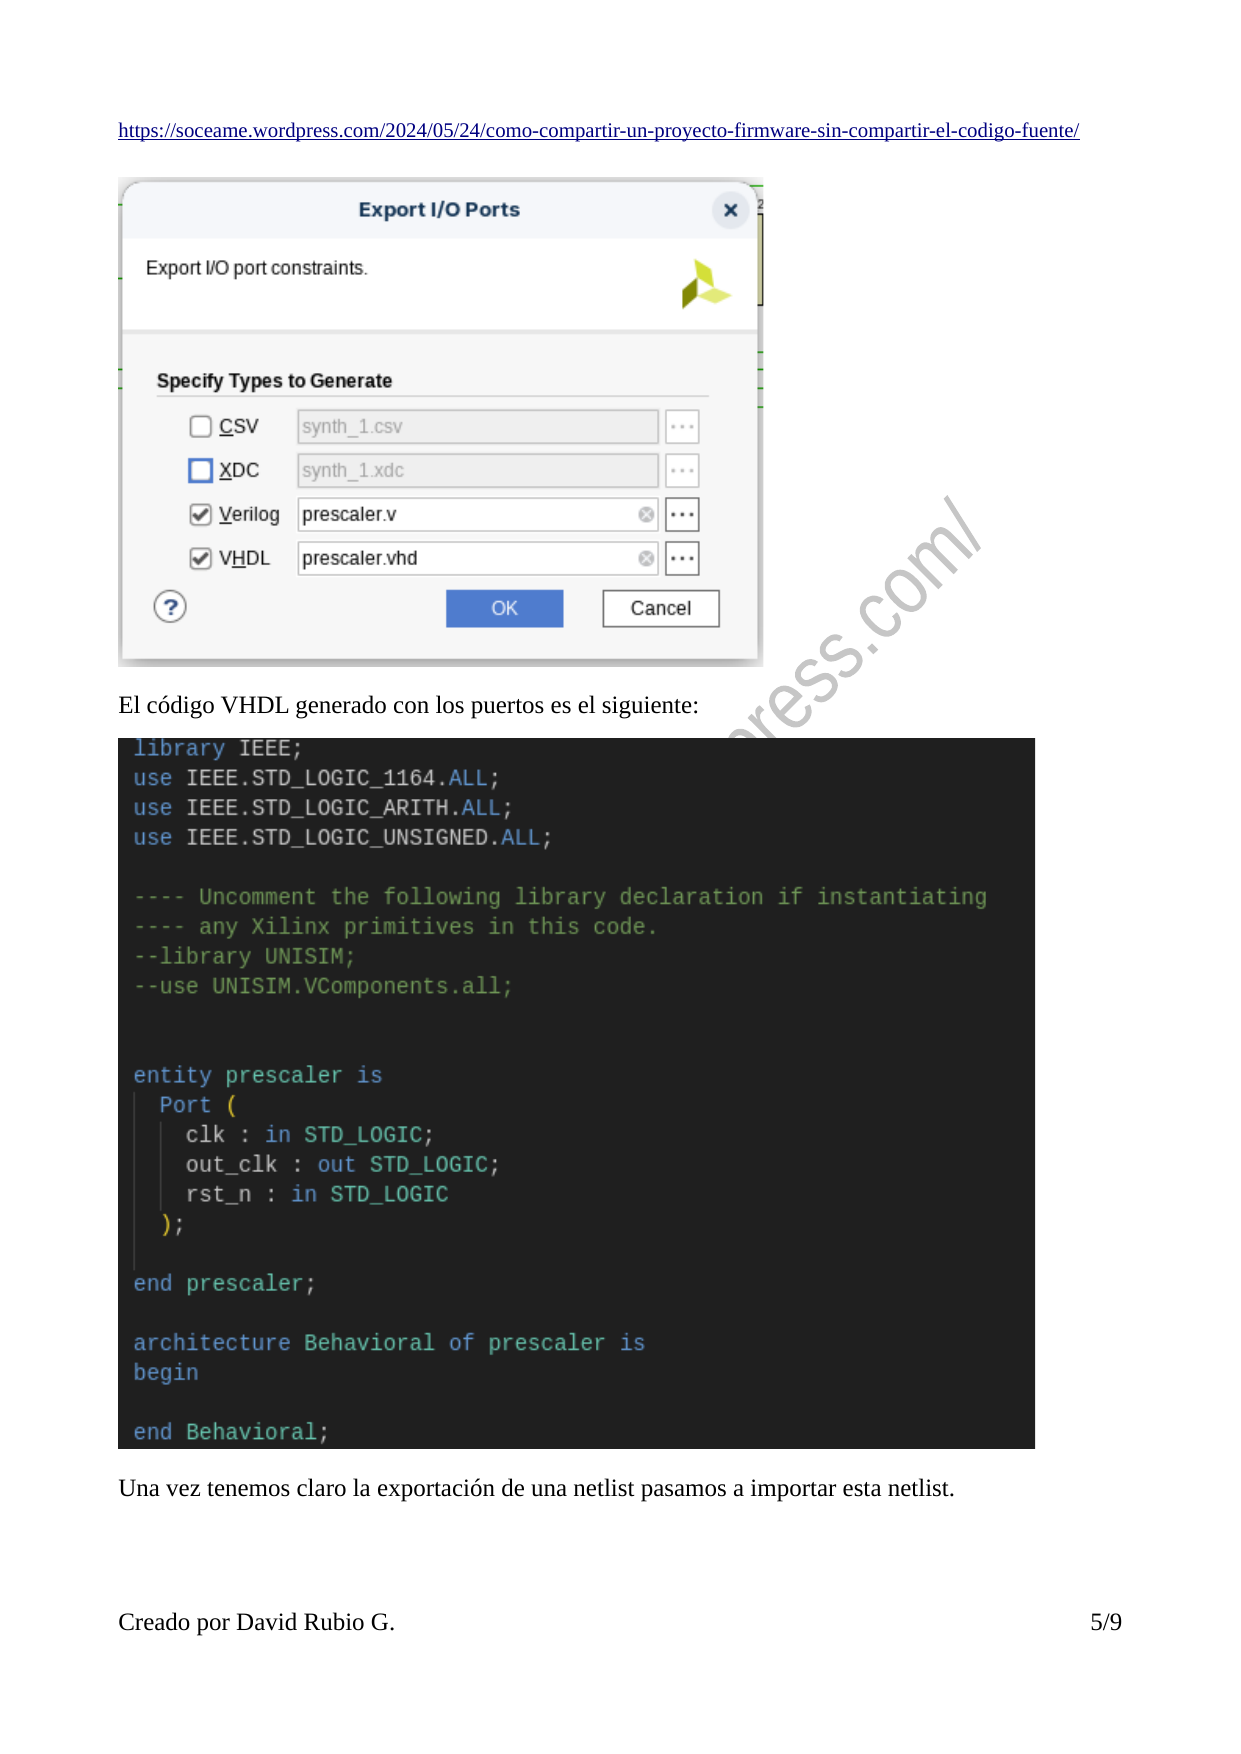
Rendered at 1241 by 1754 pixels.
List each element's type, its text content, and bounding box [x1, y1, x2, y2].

text Una vez tenemos claro la exportación de una netlist pasamos a importar esta netlist. [118, 1473, 1122, 1502]
picture [118, 177, 764, 667]
text [785, 690, 1122, 719]
text El código VHDL generado con los puertos es el siguiente: [118, 690, 778, 719]
picture [118, 738, 1036, 1449]
